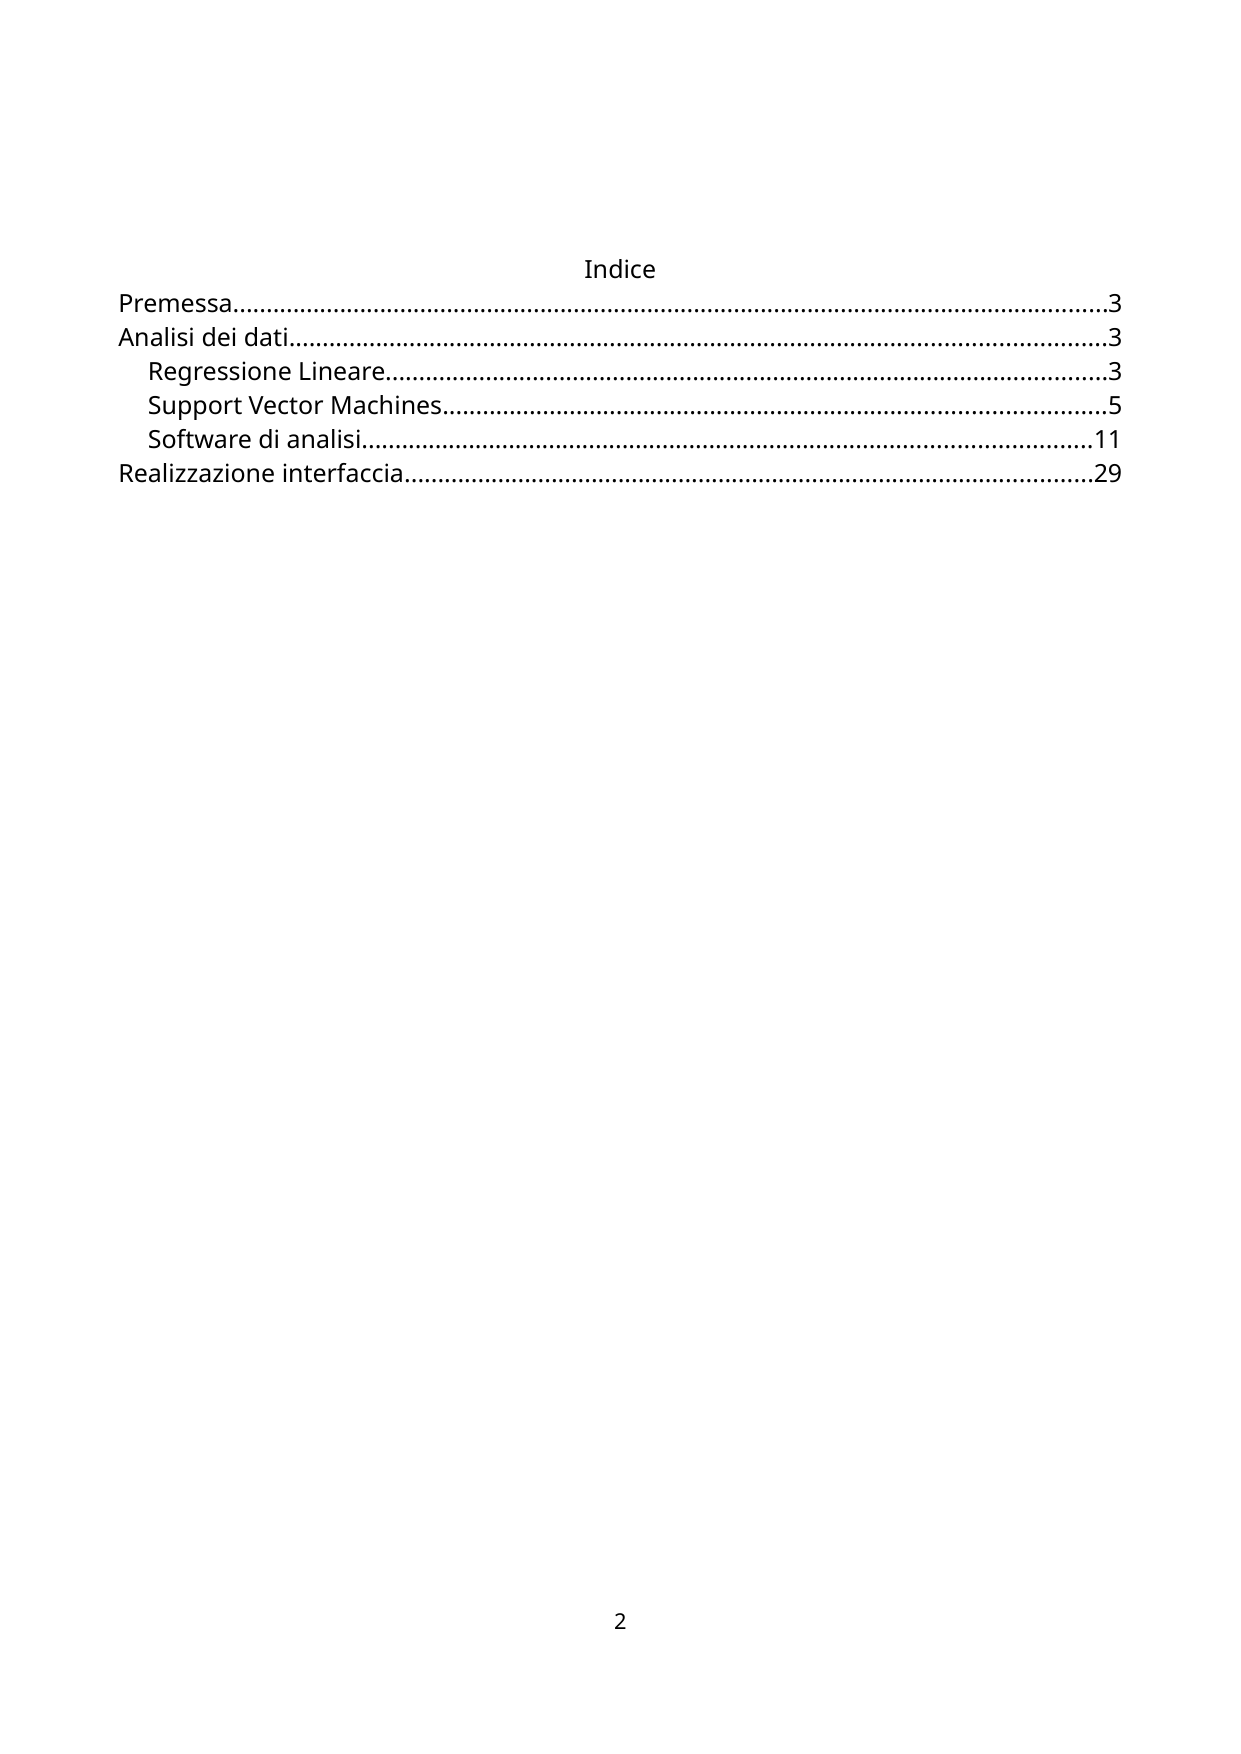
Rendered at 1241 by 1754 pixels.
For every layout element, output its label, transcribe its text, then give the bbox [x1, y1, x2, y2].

text Premessa 3 [118, 286, 1122, 320]
text Regressione Lineare 3 [148, 354, 1122, 388]
text Indice [118, 252, 1122, 286]
text Software di analisi 11 [148, 422, 1122, 456]
text Realizzazione interfaccia 29 [118, 456, 1122, 490]
text Support Vector Machines 5 [148, 388, 1122, 422]
text Analisi dei dati 3 [118, 320, 1122, 354]
